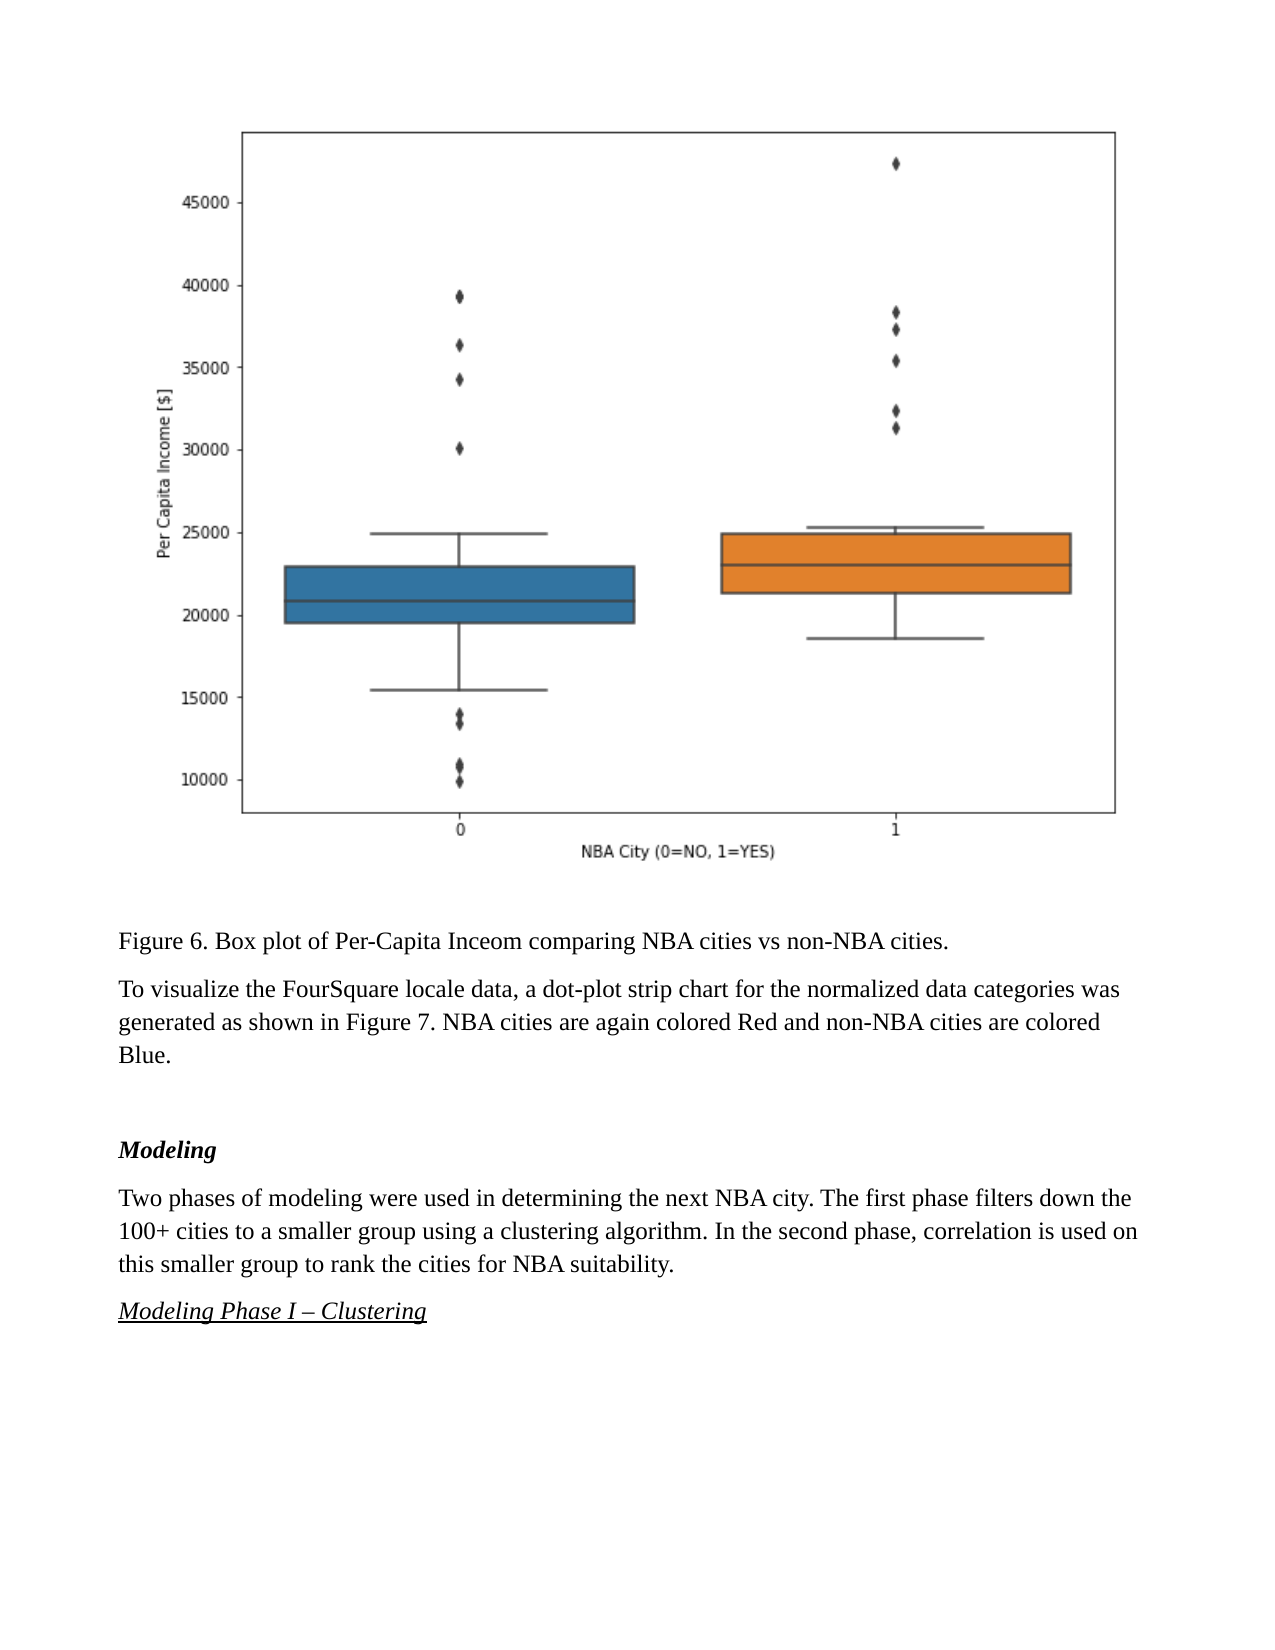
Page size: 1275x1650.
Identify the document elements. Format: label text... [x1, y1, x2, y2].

text Two phases of modeling were used in determining the next NBA city. The first phase filters down the 100+ cities to a smaller group using a clustering algorithm. In the second phase, correlation is used on this smaller group to rank the cities for NBA suitability. [118, 1183, 1157, 1277]
picture [126, 118, 1149, 875]
text Figure 6. Box plot of Per-Capita Inceom comparing NBA cities vs non-NBA cities. [118, 926, 1157, 955]
text To visualize the FourSquare locale data, a dot-plot strip chart for the normalized data categories was generated as shown in Figure 7. NBA cities are again colored Red and non-NBA cities are colored Blue. [118, 974, 1157, 1069]
text Modeling Phase I – Clustering [118, 1296, 1157, 1325]
text Modeling [118, 1135, 1157, 1164]
